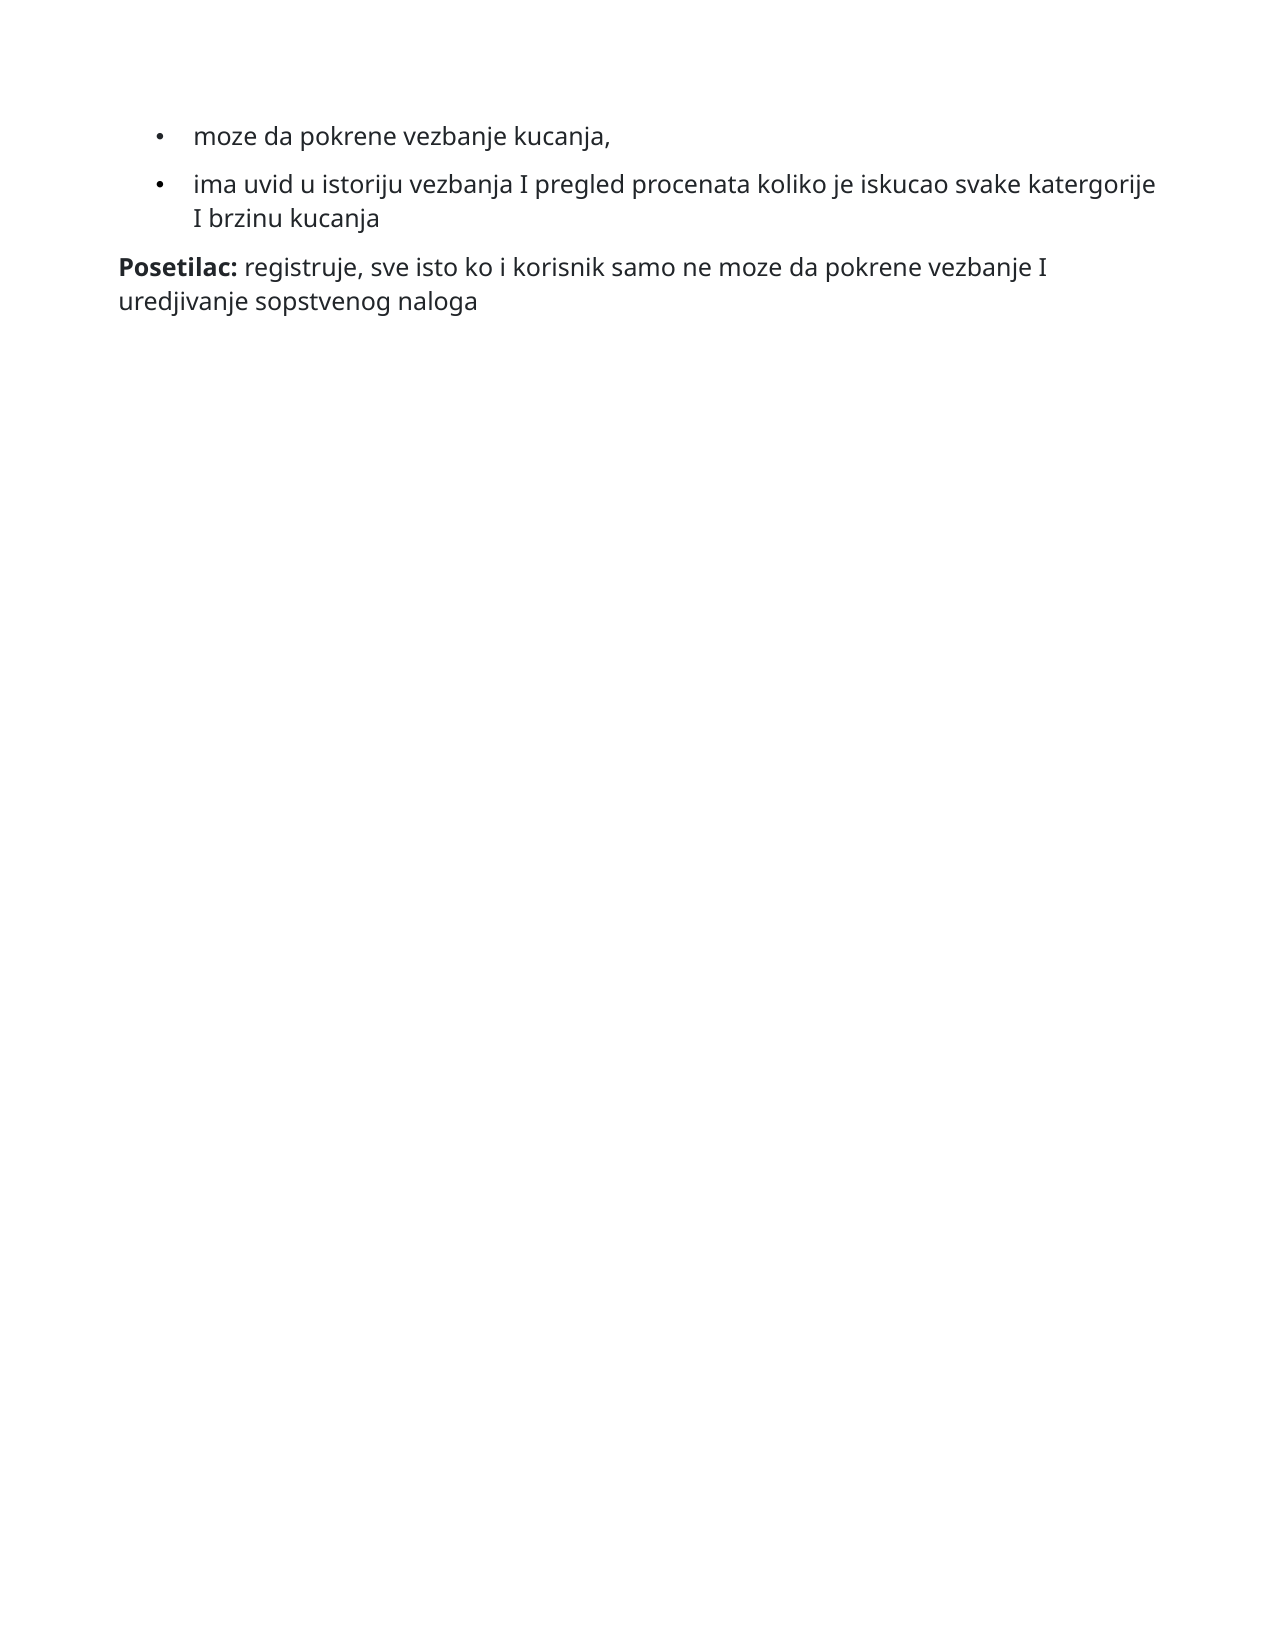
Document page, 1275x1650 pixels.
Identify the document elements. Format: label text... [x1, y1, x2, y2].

list ima uvid u istoriju vezbanja I pregled procenata koliko je iskucao svake katergorije I brzinu kucanja [156, 167, 1157, 235]
list moze da pokrene vezbanje kucanja, [156, 118, 1157, 152]
text Posetilac: registruje, sve isto ko i korisnik samo ne moze da pokrene vezbanje I uredjivanje sopstvenog naloga [118, 249, 1157, 318]
